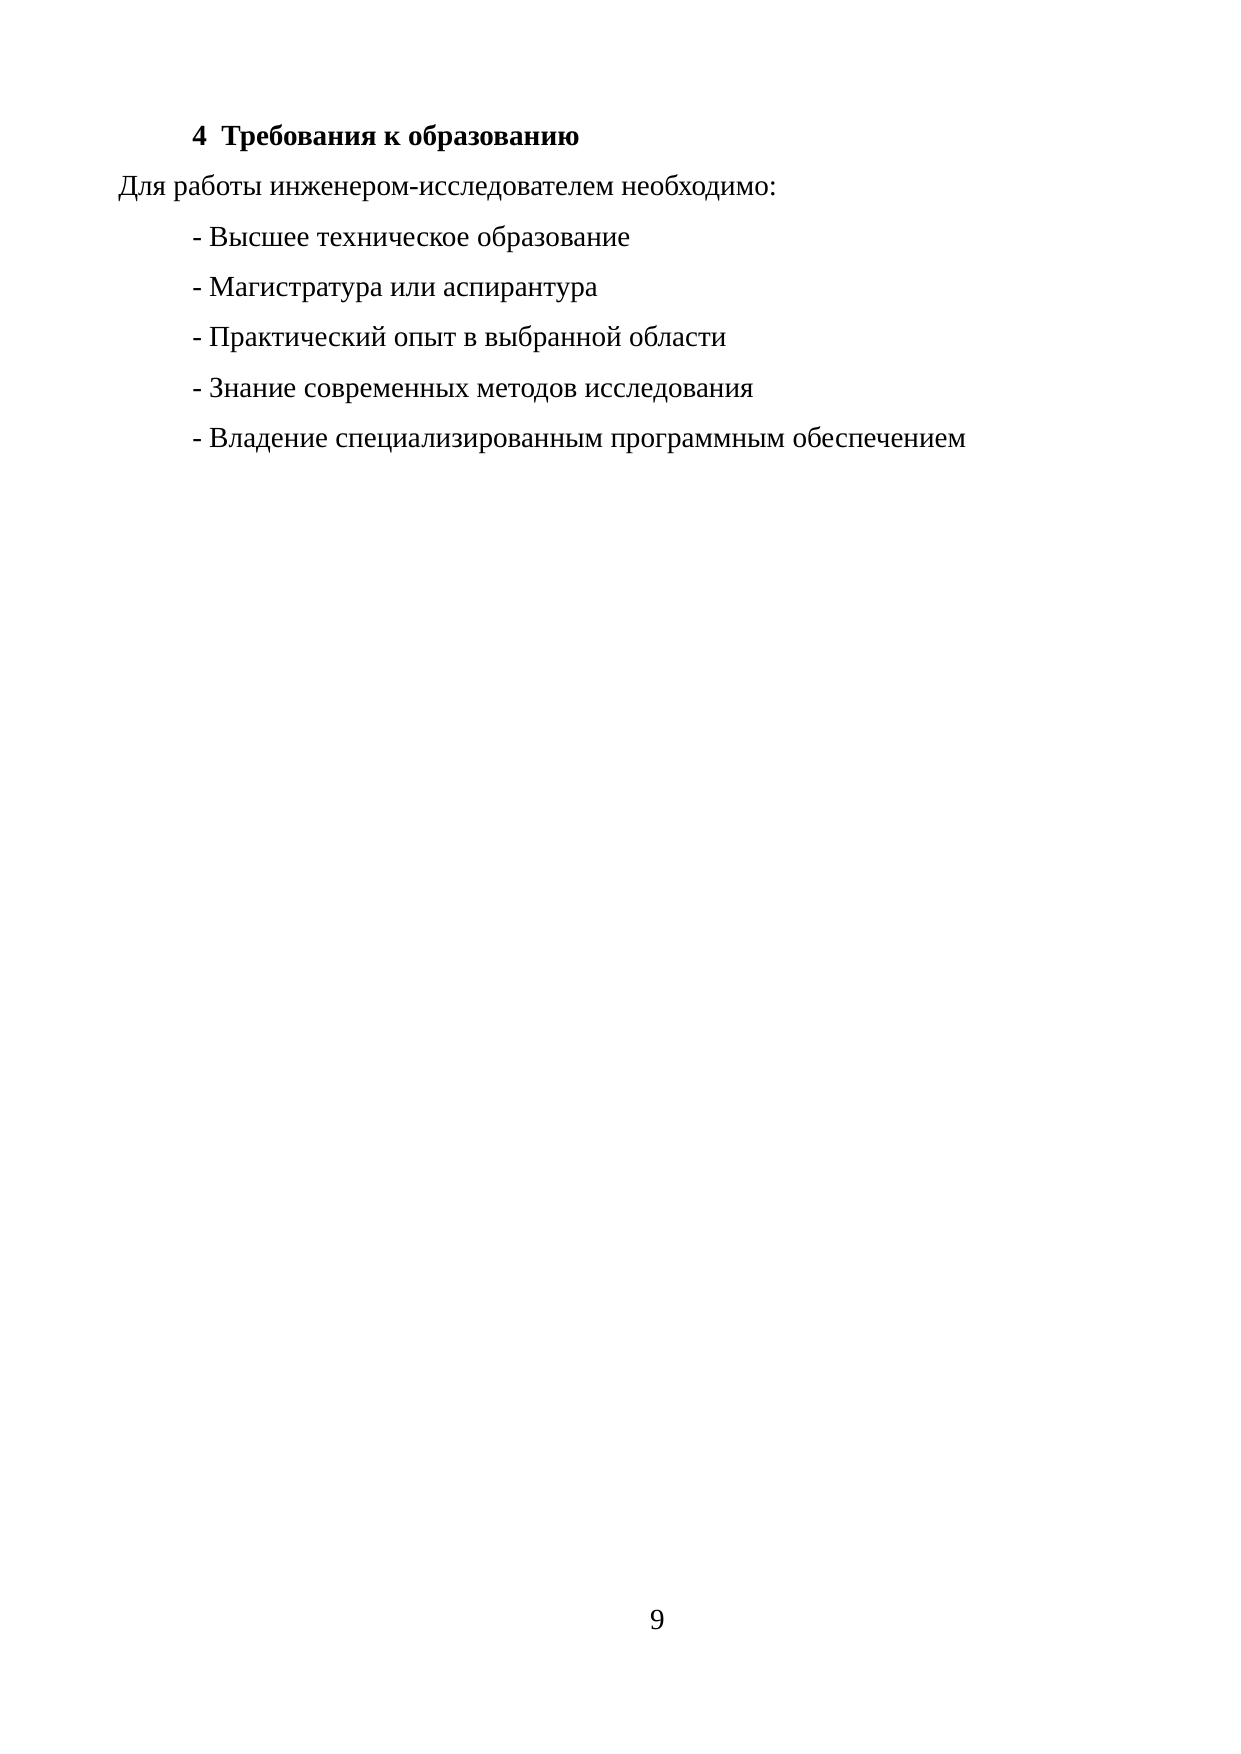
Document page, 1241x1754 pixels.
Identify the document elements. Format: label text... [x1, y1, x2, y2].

text - Магистратура или аспирантура [118, 269, 1122, 303]
text - Практический опыт в выбранной области [118, 319, 1122, 353]
text - Высшее техническое образование [118, 219, 1122, 252]
subtitle Требования к образованию [118, 118, 1122, 152]
text - Знание современных методов исследования [118, 370, 1122, 403]
text Для работы инженером-исследователем необходимо: [118, 168, 1122, 202]
text - Владение специализированным программным обеспечением [118, 420, 1122, 453]
